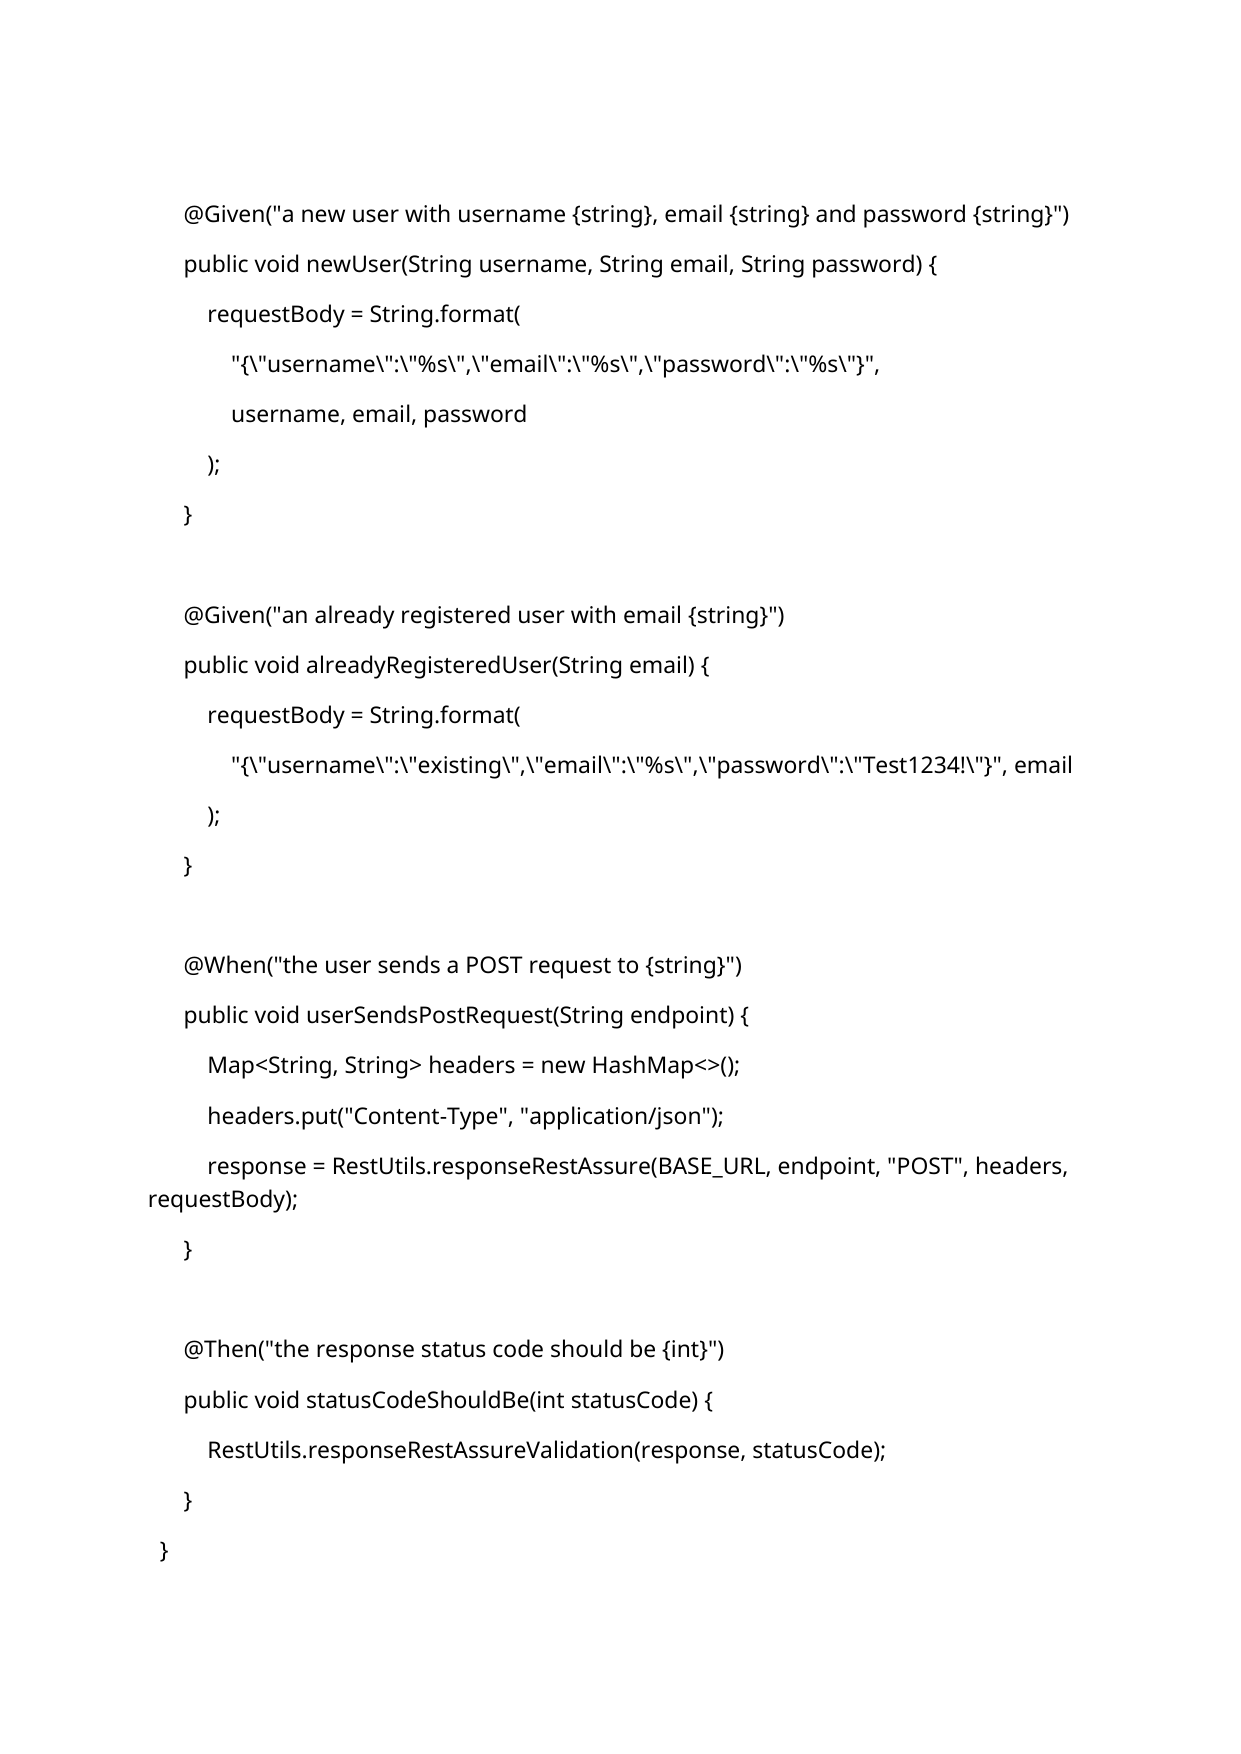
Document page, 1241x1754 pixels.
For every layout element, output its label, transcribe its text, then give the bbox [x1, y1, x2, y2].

text "{\"username\":\"%s\",\"email\":\"%s\",\"password\":\"%s\"}", [148, 348, 1093, 379]
text } [148, 1484, 1093, 1515]
text Map<String, String> headers = new HashMap<>(); [148, 1049, 1093, 1081]
text @Given("an already registered user with email {string}") [148, 598, 1093, 630]
text requestBody = String.format( [148, 699, 1093, 730]
text ); [148, 448, 1093, 479]
text } [148, 1233, 1093, 1264]
text @Then("the response status code should be {int}") [148, 1333, 1093, 1365]
text } [148, 498, 1093, 529]
text "{\"username\":\"existing\",\"email\":\"%s\",\"password\":\"Test1234!\"}", email [148, 749, 1093, 780]
text RestUtils.responseRestAssureValidation(response, statusCode); [148, 1434, 1093, 1465]
text @Given("a new user with username {string}, email {string} and password {string}") [148, 198, 1093, 229]
text public void userSendsPostRequest(String endpoint) { [148, 999, 1093, 1031]
text response = RestUtils.responseRestAssure(BASE_URL, endpoint, "POST", headers, requestBody); [148, 1150, 1093, 1214]
text username, email, password [148, 398, 1093, 429]
text headers.put("Content-Type", "application/json"); [148, 1099, 1093, 1131]
text @When("the user sends a POST request to {string}") [148, 949, 1093, 981]
text } [148, 1534, 1093, 1565]
text ); [148, 799, 1093, 830]
text public void statusCodeShouldBe(int statusCode) { [148, 1383, 1093, 1415]
text public void newUser(String username, String email, String password) { [148, 248, 1093, 279]
text } [148, 849, 1093, 880]
text public void alreadyRegisteredUser(String email) { [148, 649, 1093, 680]
text requestBody = String.format( [148, 298, 1093, 329]
